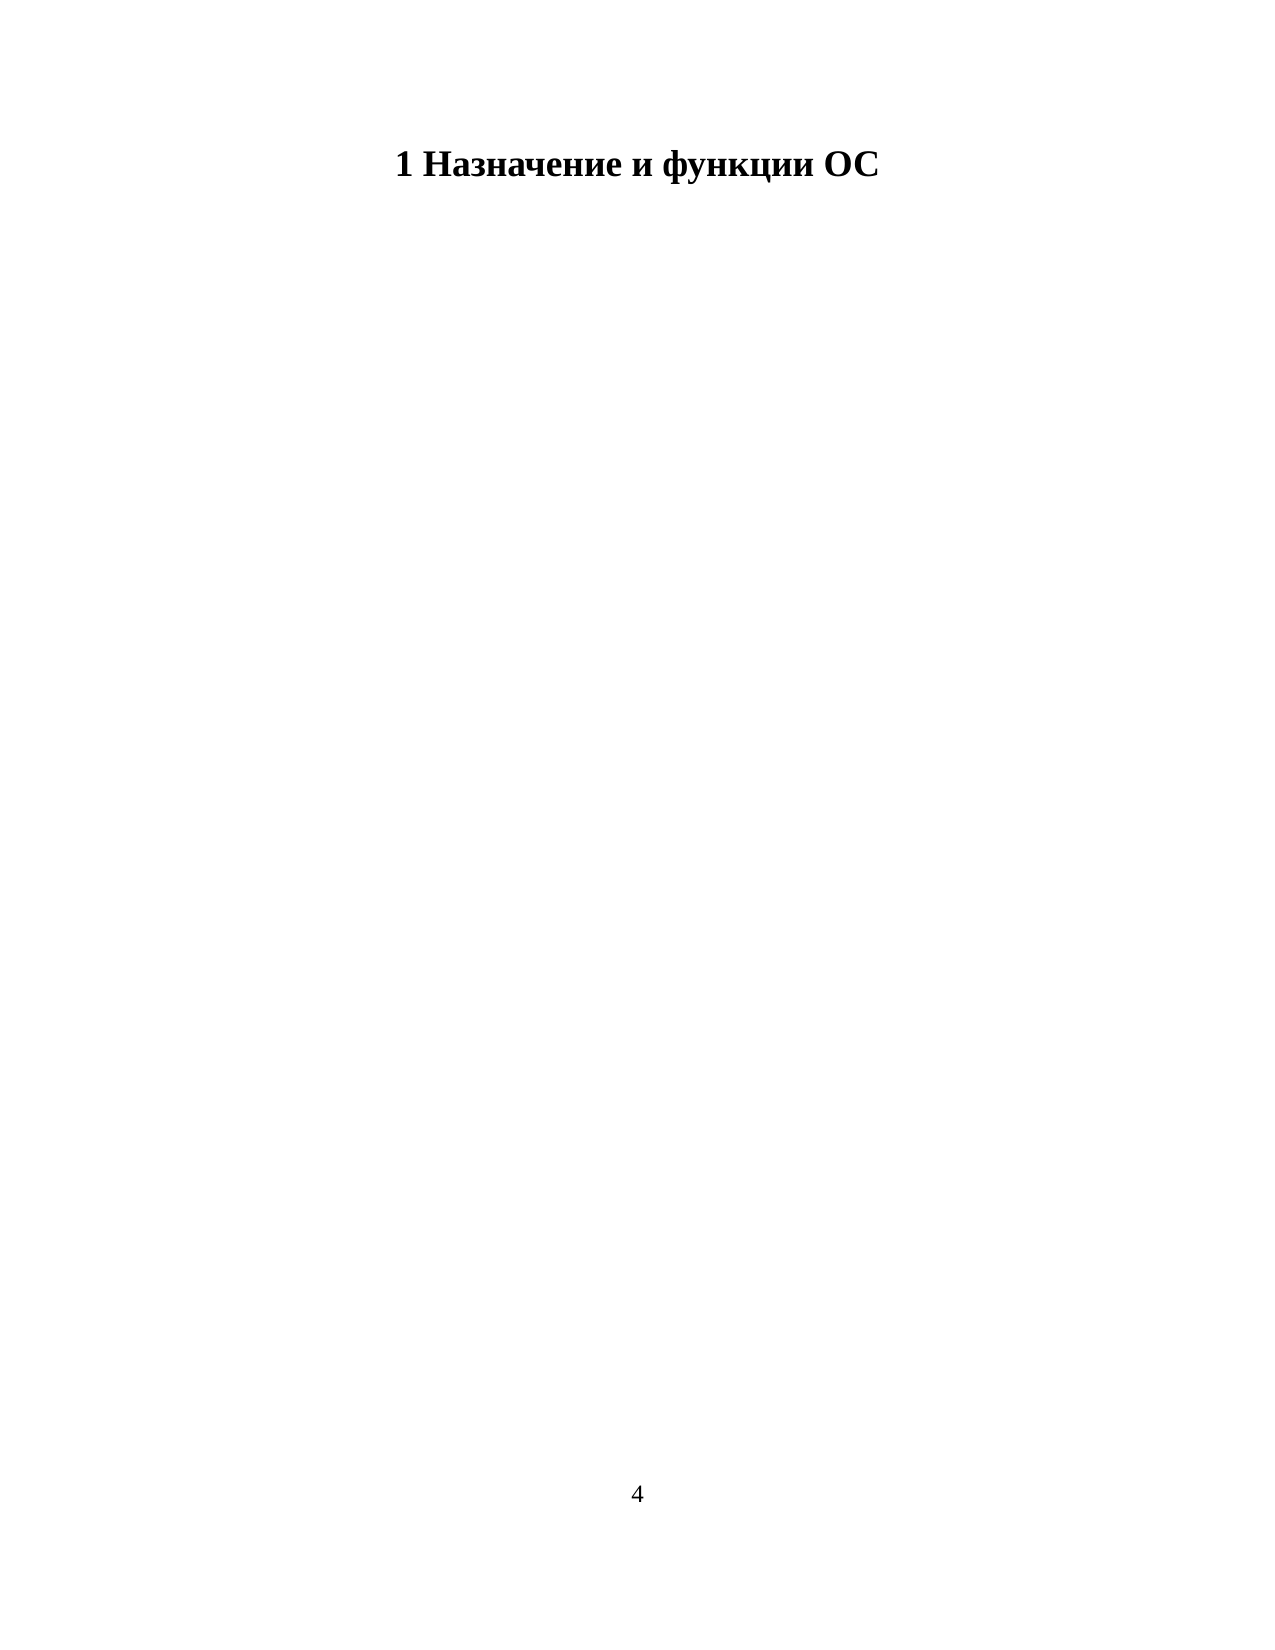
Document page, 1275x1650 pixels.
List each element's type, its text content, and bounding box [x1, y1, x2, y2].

subtitle 1 Назначение и функции ОС [118, 142, 1157, 185]
